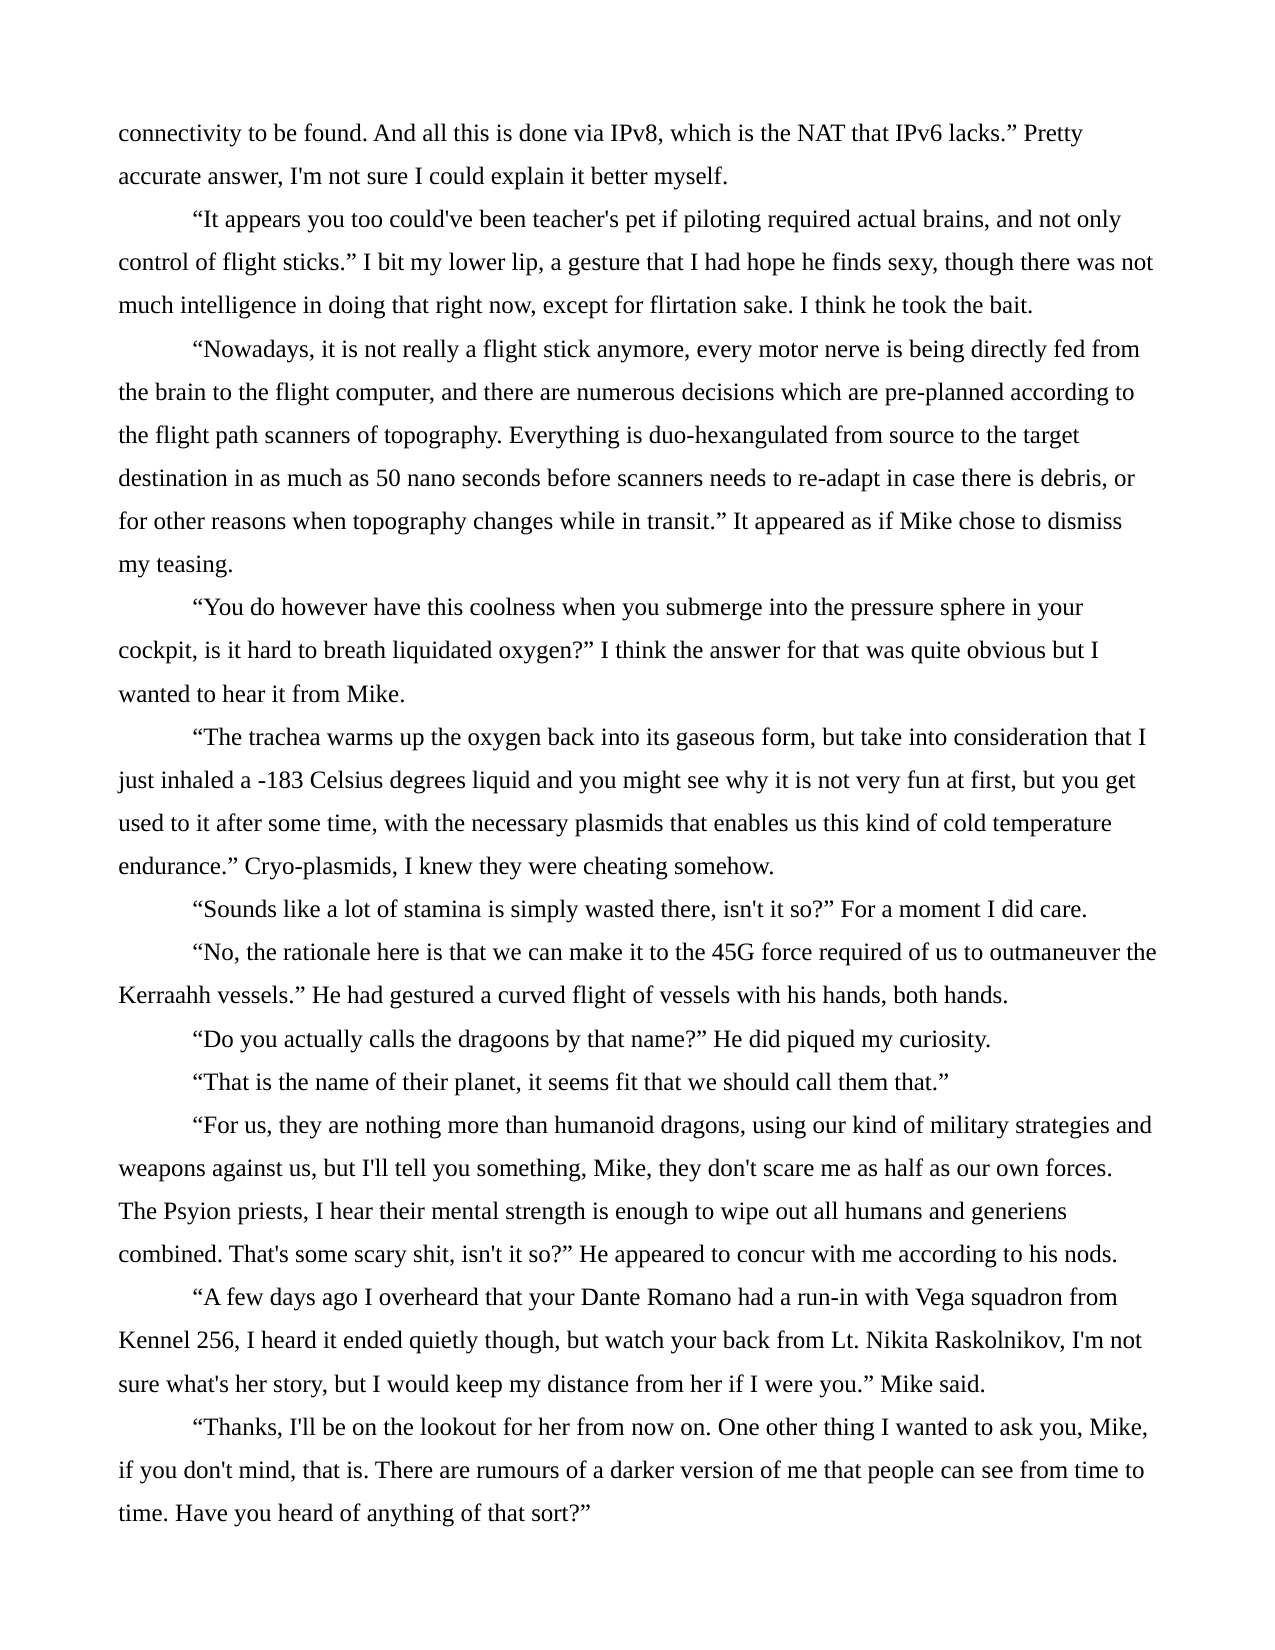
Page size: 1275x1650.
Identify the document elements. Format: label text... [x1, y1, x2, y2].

text “You do however have this coolness when you submerge into the pressure sphere in your cockpit, is it hard to breath liquidated oxygen?” I think the answer for that was quite obvious but I wanted to hear it from Mike. [118, 592, 1157, 707]
text “That is the name of their planet, it seems fit that we should call them that.” [118, 1067, 1157, 1096]
text “A few days ago I overheard that your Dante Romano had a run-in with Vega squadron from Kennel 256, I heard it ended quietly though, but watch your back from Lt. Nikita Raskolnikov, I'm not sure what's her story, but I would keep my distance from her if I were you.” Mike said. [118, 1282, 1157, 1397]
text connectivity to be found. And all this is done via IPv8, which is the NAT that IPv6 lacks.” Pretty accurate answer, I'm not sure I could explain it better myself. [118, 118, 1157, 190]
text “It appears you too could've been teacher's pet if piloting required actual brains, and not only control of flight sticks.” I bit my lower lip, a gesture that I had hope he finds sexy, though there was not much intelligence in doing that right now, except for flirtation sake. I think he took the bait. [118, 204, 1157, 319]
text “Thanks, I'll be on the lookout for her from now on. One other thing I wanted to ask you, Mike, if you don't mind, that is. There are rumours of a darker version of me that people can see from time to time. Have you heard of anything of that sort?” [118, 1412, 1157, 1527]
text “Do you actually calls the dragoons by that name?” He did piqued my curiosity. [118, 1024, 1157, 1052]
text “The trachea warms up the oxygen back into its gaseous form, but take into consideration that I just inhaled a -183 Celsius degrees liquid and you might see why it is not very fun at first, but you get used to it after some time, with the necessary plasmids that enables us this kind of cold temperature endurance.” Cryo-plasmids, I knew they were cheating somehow. [118, 722, 1157, 880]
text “Sounds like a lot of stamina is simply wasted there, isn't it so?” For a moment I did care. [118, 894, 1157, 923]
text “For us, they are nothing more than humanoid dragons, using our kind of military strategies and weapons against us, but I'll tell you something, Mike, they don't scare me as half as our own forces. The Psyion priests, I hear their mental strength is enough to wipe out all humans and generiens combined. That's some scary shit, isn't it so?” He appeared to concur with me according to his nods. [118, 1110, 1157, 1268]
text “Nowadays, it is not really a flight stick anymore, every motor nerve is being directly fed from the brain to the flight computer, and there are numerous decisions which are pre-planned according to the flight path scanners of topography. Everything is duo-hexangulated from source to the target destination in as much as 50 nano seconds before scanners needs to re-adapt in case there is debris, or for other reasons when topography changes while in transit.” It appeared as if Mike chose to dismiss my teasing. [118, 334, 1157, 578]
text “No, the rationale here is that we can make it to the 45G force required of us to outmaneuver the Kerraahh vessels.” He had gestured a curved flight of vessels with his hands, both hands. [118, 937, 1157, 1009]
